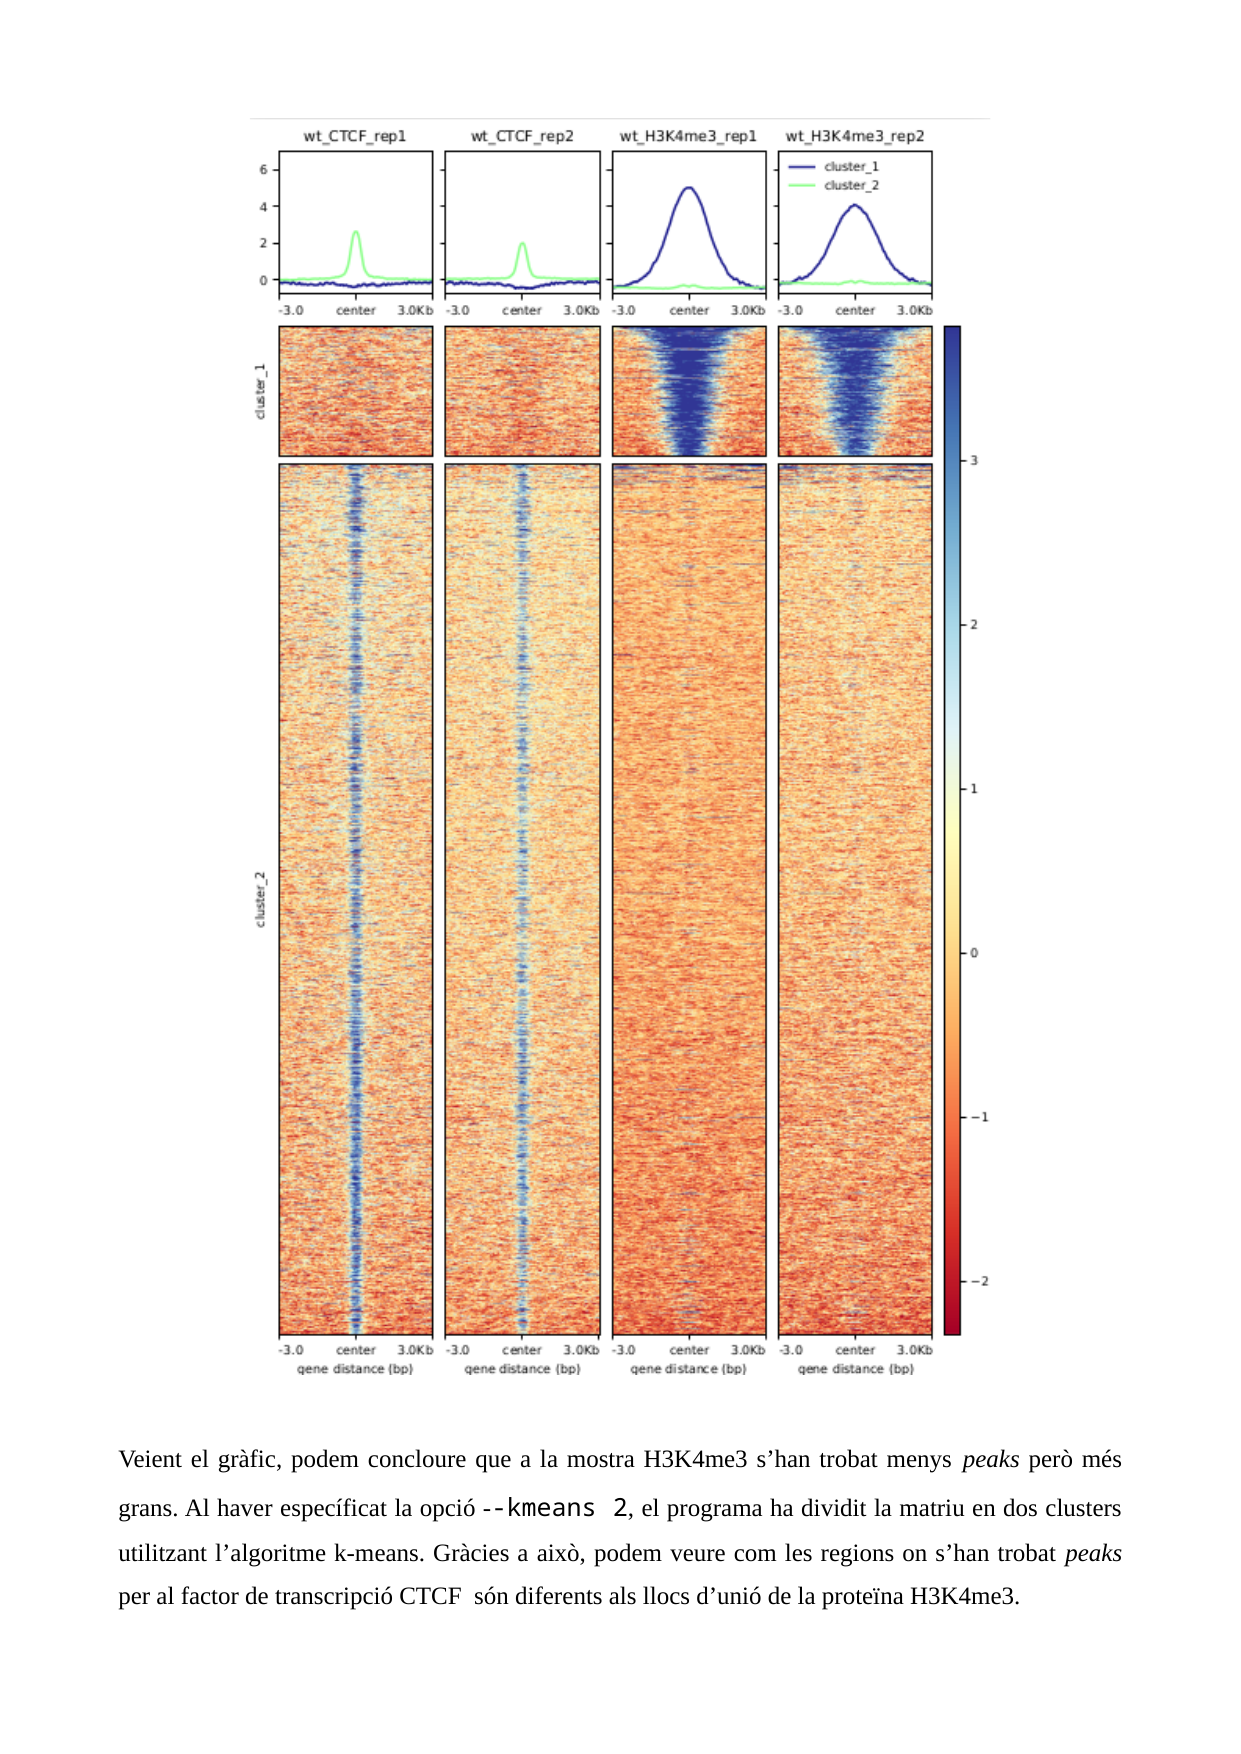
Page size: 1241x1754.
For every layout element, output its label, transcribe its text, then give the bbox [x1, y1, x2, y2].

picture [249, 118, 991, 1375]
text Veient el gràfic, podem concloure que a la mostra H3K4me3 s’han trobat menys peaks però més grans. Al haver específicat la opció --kmeans 2, el programa ha dividit la matriu en dos clusters utilitzant l’algoritme k-means. Gràcies a això, podem veure com les regions on s’han trobat peaks per al factor de transcripció CTCF són diferents als llocs d’unió de la proteïna H3K4me3. [118, 1444, 1122, 1610]
